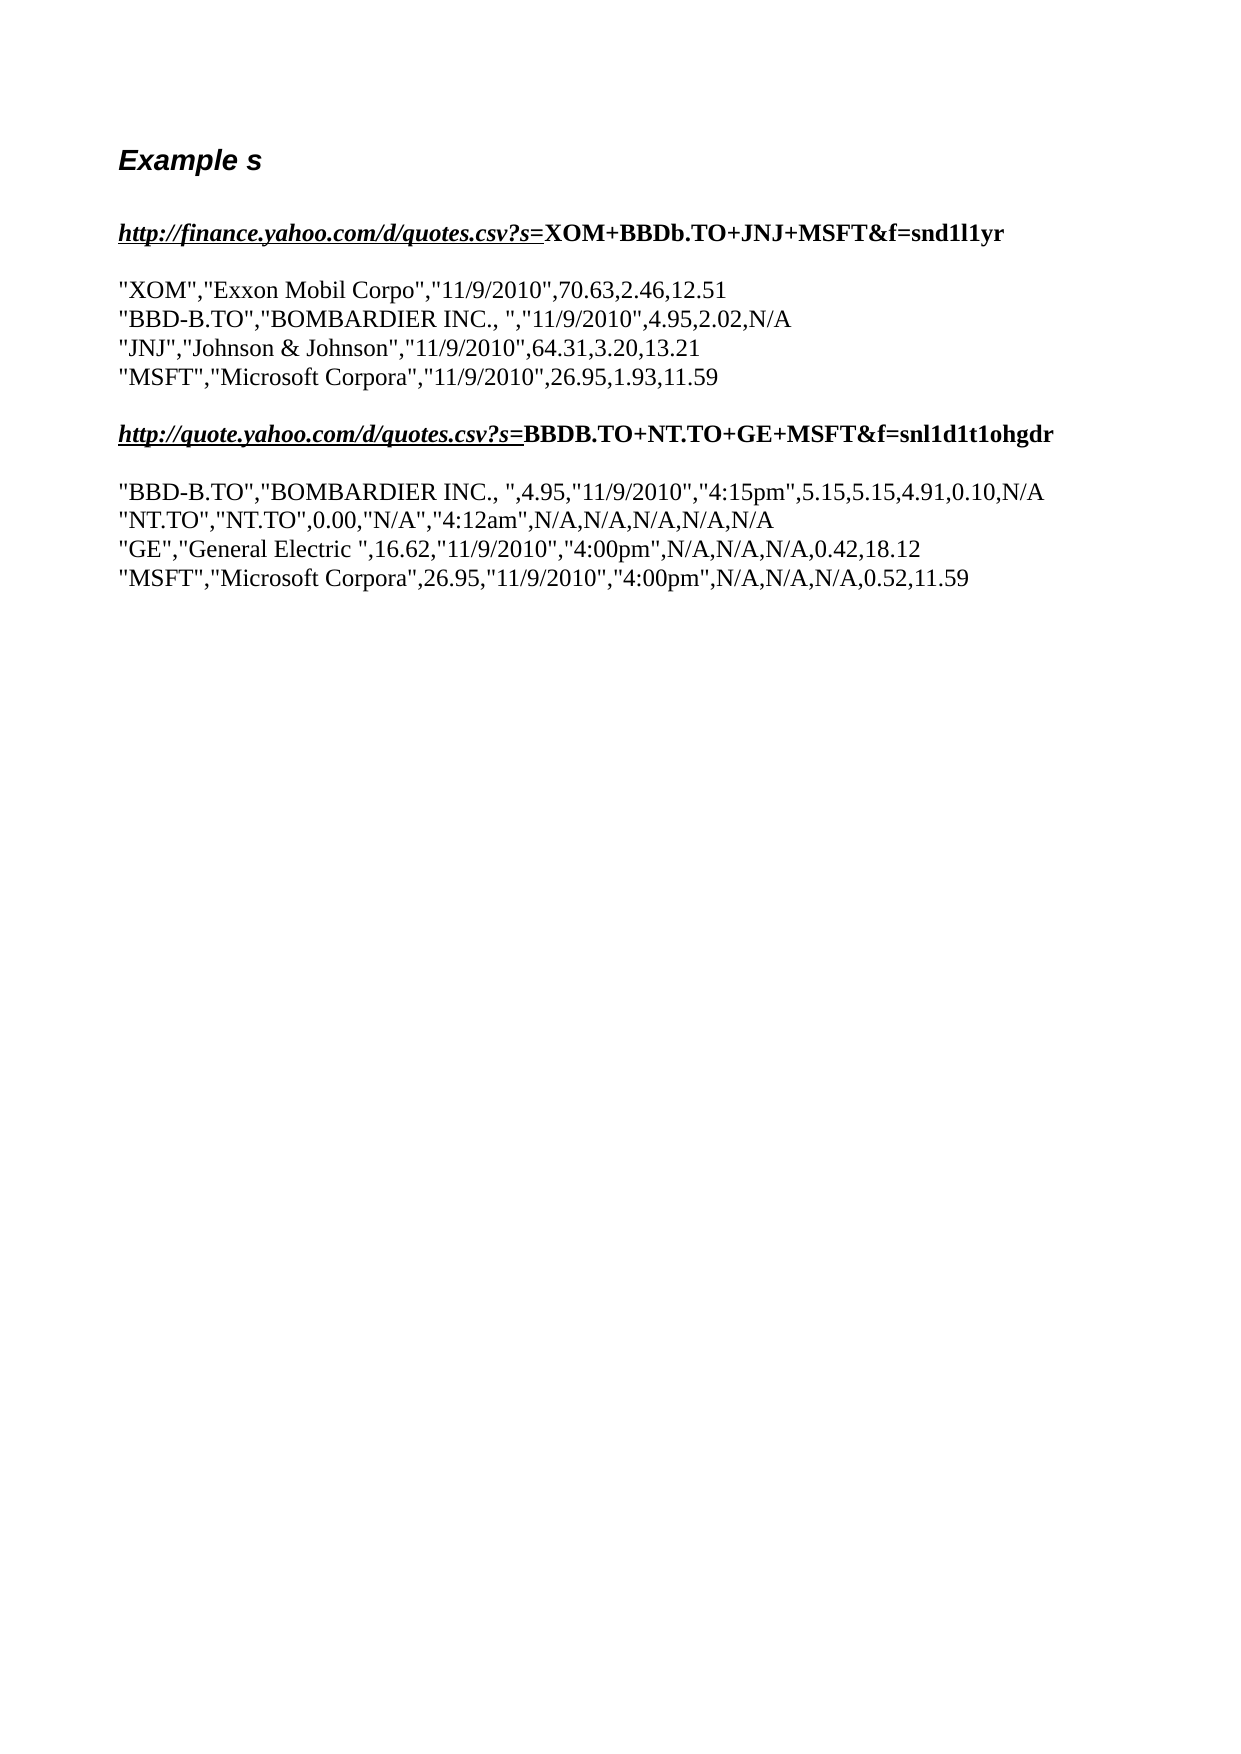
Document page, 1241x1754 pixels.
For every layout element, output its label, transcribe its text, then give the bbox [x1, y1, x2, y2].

text "JNJ","Johnson & Johnson","11/9/2010",64.31,3.20,13.21 [118, 333, 1122, 362]
text "BBD-B.TO","BOMBARDIER INC., ",4.95,"11/9/2010","4:15pm",5.15,5.15,4.91,0.10,N/A [118, 477, 1122, 505]
text "MSFT","Microsoft Corpora","11/9/2010",26.95,1.93,11.59 [118, 362, 1122, 390]
text "NT.TO","NT.TO",0.00,"N/A","4:12am",N/A,N/A,N/A,N/A,N/A [118, 505, 1122, 534]
text "GE","General Electric ",16.62,"11/9/2010","4:00pm",N/A,N/A,N/A,0.42,18.12 [118, 534, 1122, 563]
text "XOM","Exxon Mobil Corpo","11/9/2010",70.63,2.46,12.51 [118, 275, 1122, 304]
text http://finance.yahoo.com/d/quotes.csv?s=XOM+BBDb.TO+JNJ+MSFT&f=snd1l1yr [118, 218, 1122, 247]
text http://quote.yahoo.com/d/quotes.csv?s=BBDB.TO+NT.TO+GE+MSFT&f=snl1d1t1ohgdr [118, 419, 1122, 448]
text "BBD-B.TO","BOMBARDIER INC., ","11/9/2010",4.95,2.02,N/A [118, 304, 1122, 333]
subtitle Example s [118, 143, 1122, 177]
text "MSFT","Microsoft Corpora",26.95,"11/9/2010","4:00pm",N/A,N/A,N/A,0.52,11.59 [118, 563, 1122, 592]
